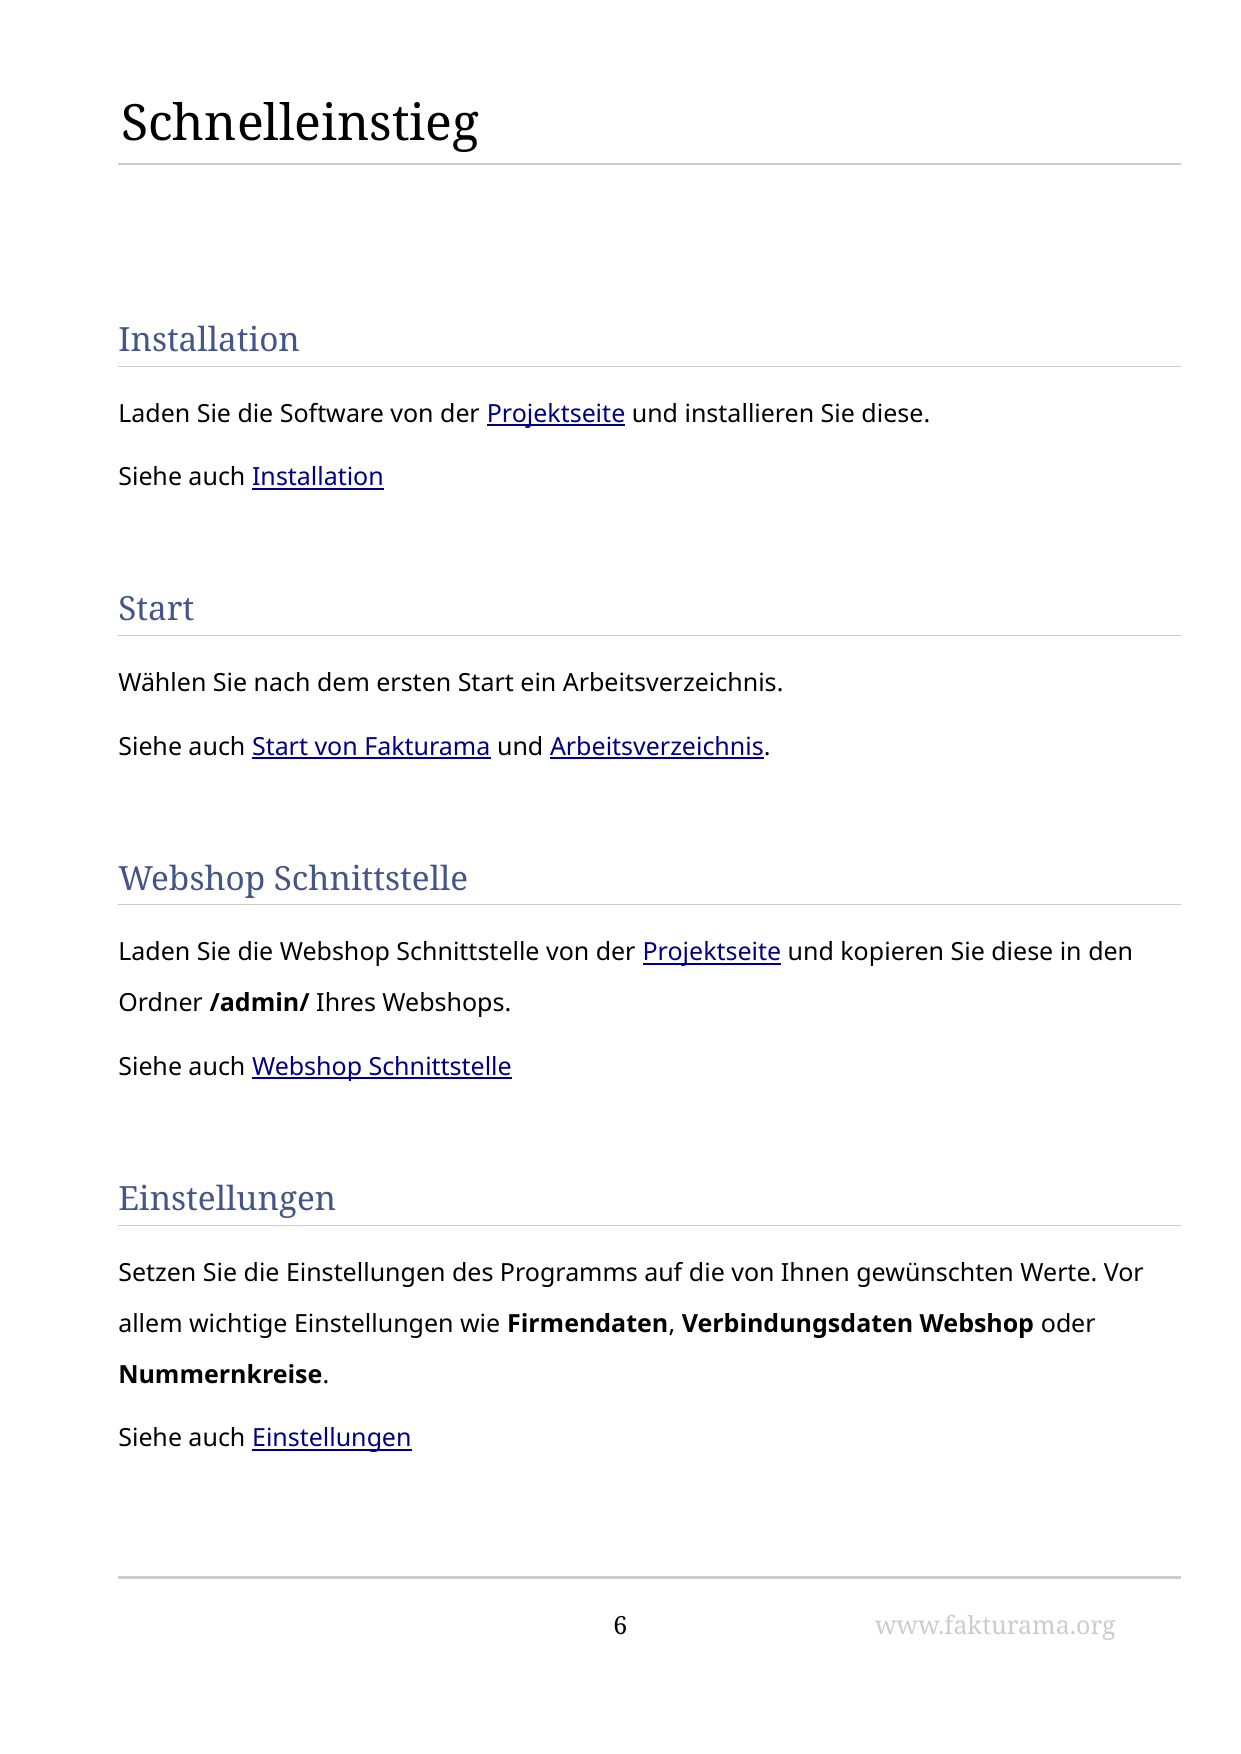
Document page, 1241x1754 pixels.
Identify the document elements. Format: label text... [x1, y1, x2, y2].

subtitle Installation [118, 316, 1181, 366]
text Laden Sie die Software von der Projektseite und installieren Sie diese. [118, 395, 1181, 429]
text Siehe auch Einstellungen [118, 1420, 1181, 1454]
text Setzen Sie die Einstellungen des Programms auf die von Ihnen gewünschten Werte. Vor allem wichtige Einstellungen wie Firmendaten, Verbindungsdaten Webshop oder Nummernkreise. [118, 1254, 1181, 1390]
text Siehe auch Start von Fakturama und Arbeitsverzeichnis. [118, 728, 1181, 762]
subtitle Webshop Schnittstelle [118, 854, 1181, 904]
text Laden Sie die Webshop Schnittstelle von der Projektseite und kopieren Sie diese in den Ordner /admin/ Ihres Webshops. [118, 934, 1181, 1019]
text Siehe auch Webshop Schnittstelle [118, 1048, 1181, 1083]
text Wählen Sie nach dem ersten Start ein Arbeitsverzeichnis. [118, 665, 1181, 699]
subtitle Start [118, 585, 1181, 635]
subtitle Einstellungen [118, 1174, 1181, 1225]
text Siehe auch Installation [118, 459, 1181, 493]
subtitle Schnelleinstieg [118, 84, 1181, 163]
